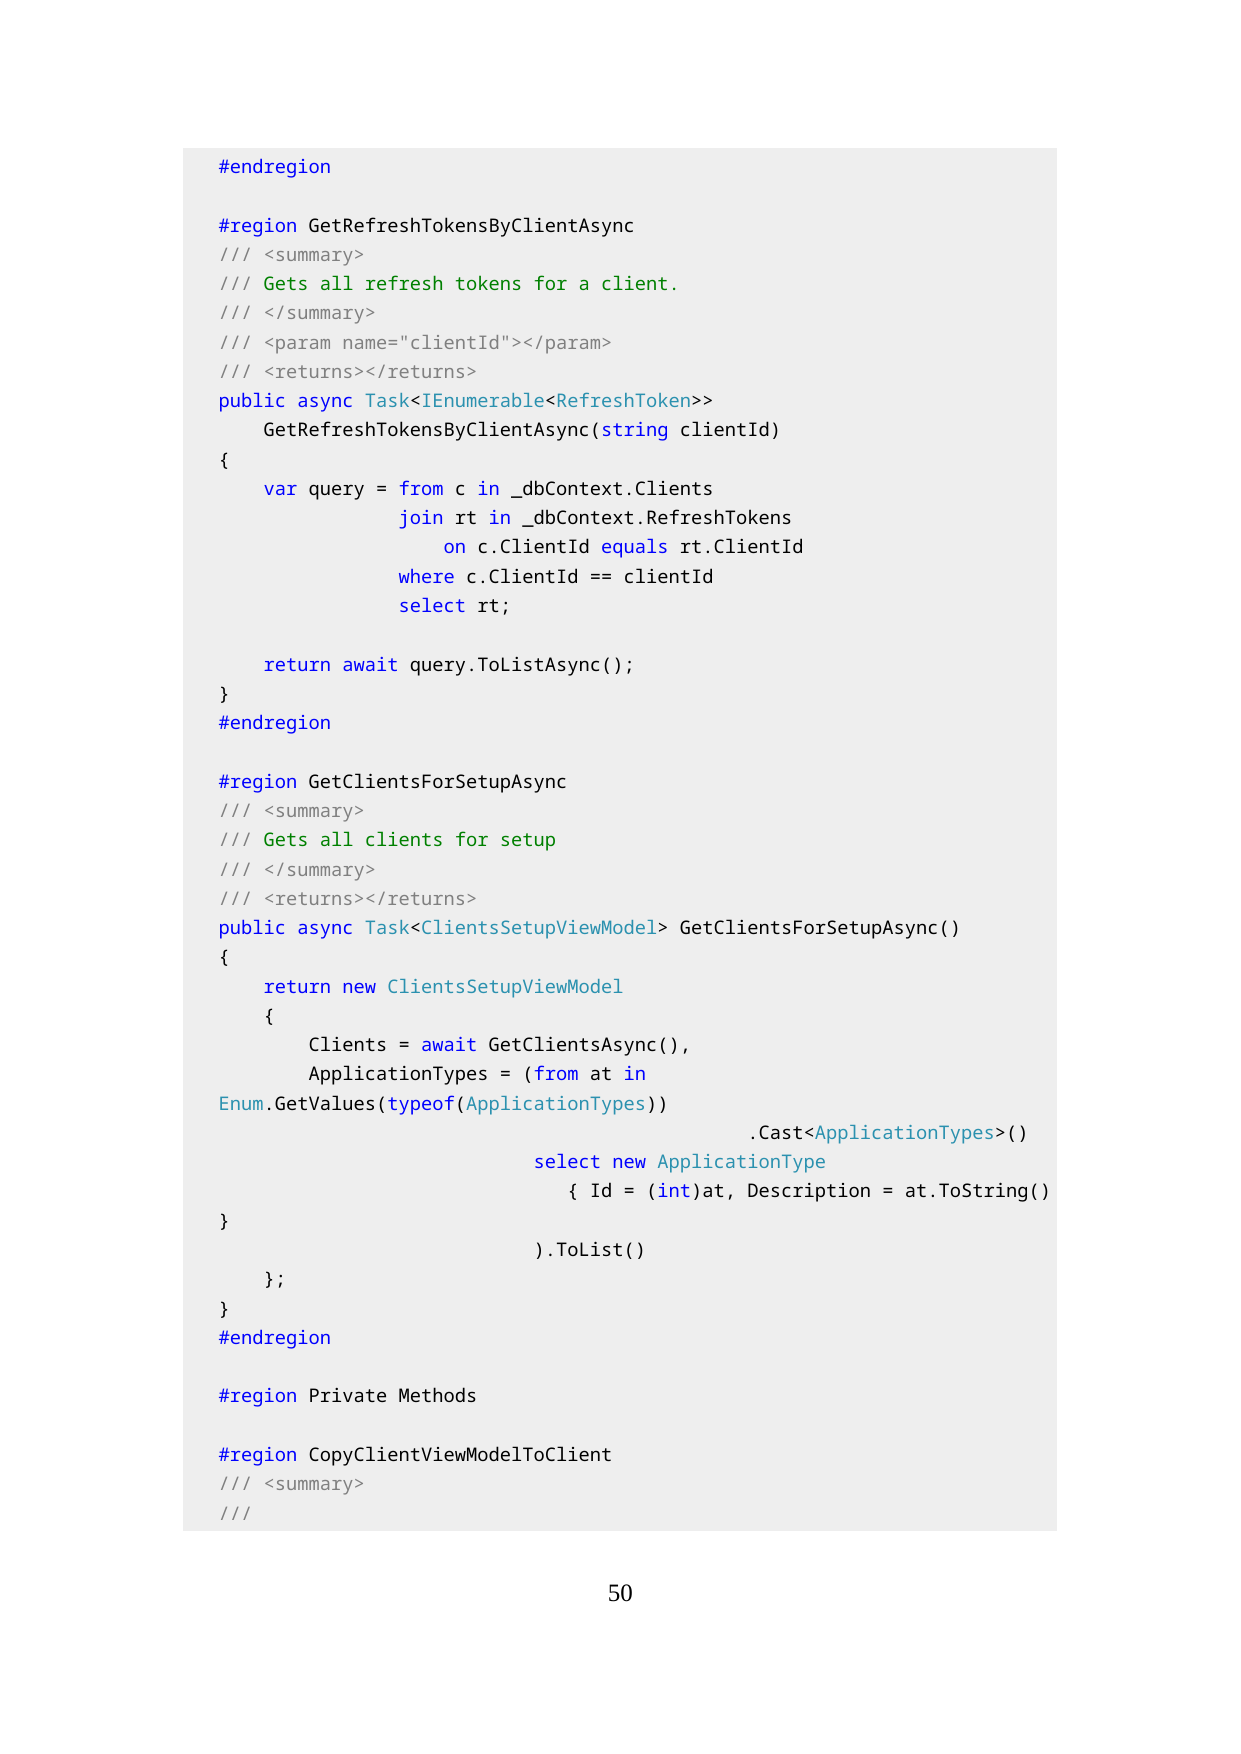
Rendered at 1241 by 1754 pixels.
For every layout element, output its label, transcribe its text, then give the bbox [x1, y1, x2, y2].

table_header #endregion #region GetRefreshTokensByClientAsync /// <summary> /// Gets all refresh tokens for a client. /// </summary> /// <param name="clientId"></param> /// <returns></returns> public async Task<IEnumerable<RefreshToken>> GetRefreshTokensByClientAsync(string clientId) { var query = from c in _dbContext.Clients join rt in _dbContext.RefreshTokens on c.ClientId equals rt.ClientId where c.ClientId == clientId select rt; return await query.ToListAsync(); } #endregion #region GetClientsForSetupAsync /// <summary> /// Gets all clients for setup /// </summary> /// <returns></returns> public async Task<ClientsSetupViewModel> GetClientsForSetupAsync() { return new ClientsSetupViewModel { Clients = await GetClientsAsync(), ApplicationTypes = (from at in Enum.GetValues(typeof(ApplicationTypes)) .Cast<ApplicationTypes>() select new ApplicationType { Id = (int)at, Description = at.ToString() } ).ToList() }; } #endregion #region Private Methods #region CopyClientViewModelToClient /// <summary> /// [183, 148, 1057, 1531]
